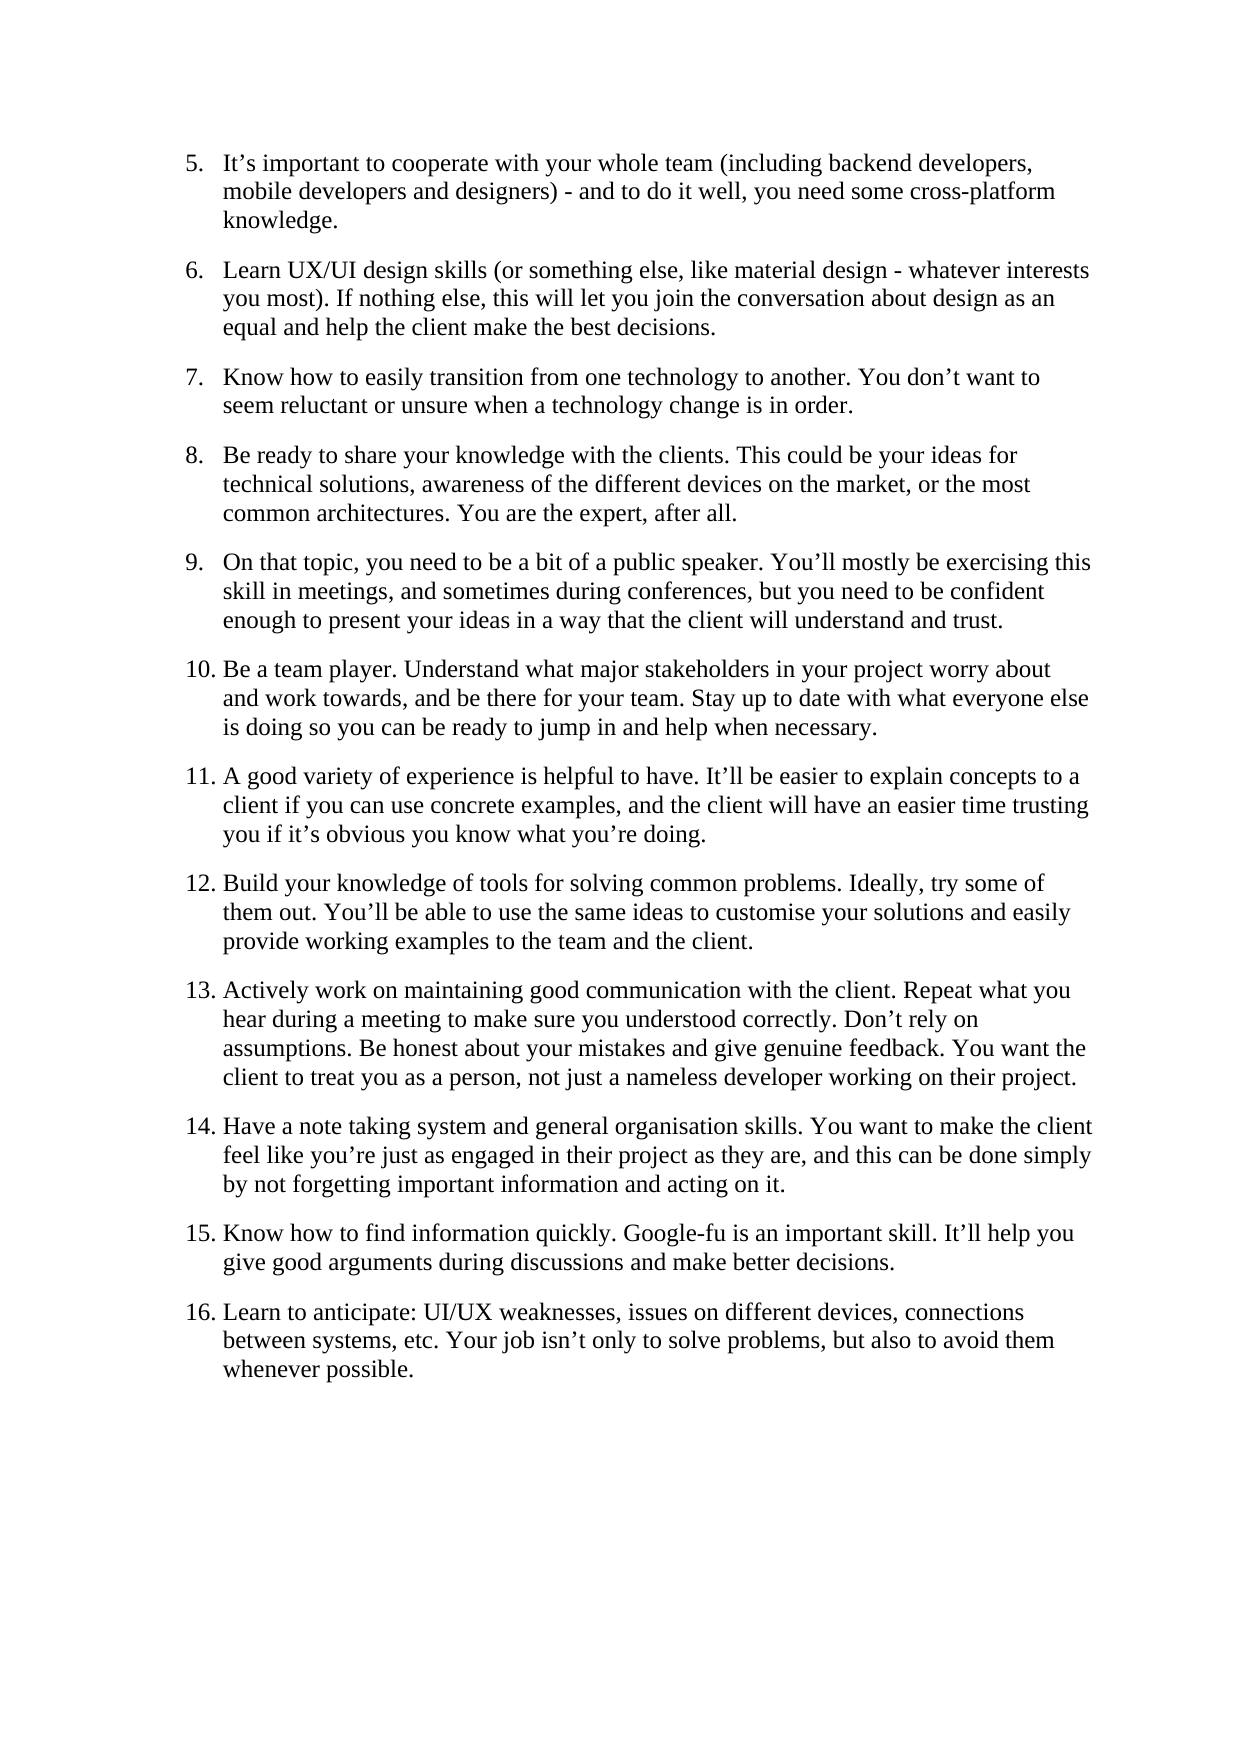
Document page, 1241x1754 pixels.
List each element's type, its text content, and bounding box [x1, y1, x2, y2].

list Be ready to share your knowledge with the clients. This could be your ideas for technical solutions, awareness of the different devices on the market, or the most common architectures. You are the expert, after all. [185, 440, 1093, 526]
list Know how to find information quickly. Google-fu is an important skill. It’ll help you give good arguments during discussions and make better decisions. [185, 1218, 1093, 1276]
list Build your knowledge of tools for solving common problems. Ideally, try some of them out. You’ll be able to use the same ideas to customise your solutions and easily provide working examples to the team and the client. [185, 868, 1093, 955]
list A good variety of experience is helpful to have. It’ll be easier to explain concepts to a client if you can use concrete examples, and the client will have an easier time trusting you if it’s obvious you know what you’re doing. [185, 761, 1093, 848]
list Learn to anticipate: UI/UX weaknesses, issues on different devices, connections between systems, etc. Your job isn’t only to solve problems, but also to avoid them whenever possible. [185, 1297, 1093, 1383]
list Have a note taking system and general organisation skills. You want to make the client feel like you’re just as engaged in their project as they are, and this can be done simply by not forgetting important information and acting on it. [185, 1111, 1093, 1198]
list Know how to easily transition from one technology to another. You don’t want to seem reluctant or unsure when a technology change is in order. [185, 362, 1093, 419]
list Actively work on maintaining good communication with the client. Repeat what you hear during a meeting to make sure you understood correctly. Don’t rely on assumptions. Be honest about your mistakes and give genuine feedback. You want the client to treat you as a person, not just a nameless developer working on their project. [185, 976, 1093, 1091]
list Learn UX/UI design skills (or something else, like material design - whatever interests you most). If nothing else, this will let you join the conversation about design as an equal and help the client make the best decisions. [185, 255, 1093, 341]
list On that topic, you need to be a bit of a public speaker. You’ll mostly be exercising this skill in meetings, and sometimes during conferences, but you need to be confident enough to present your ideas in a way that the client will understand and trust. [185, 547, 1093, 633]
list It’s important to cooperate with your whole team (including backend developers, mobile developers and designers) - and to do it well, you need some cross-platform knowledge. [185, 148, 1093, 234]
list Be a team player. Understand what major stakeholders in your project worry about and work towards, and be there for your team. Stay up to date with what everyone else is doing so you can be ready to jump in and help when necessary. [185, 654, 1093, 741]
